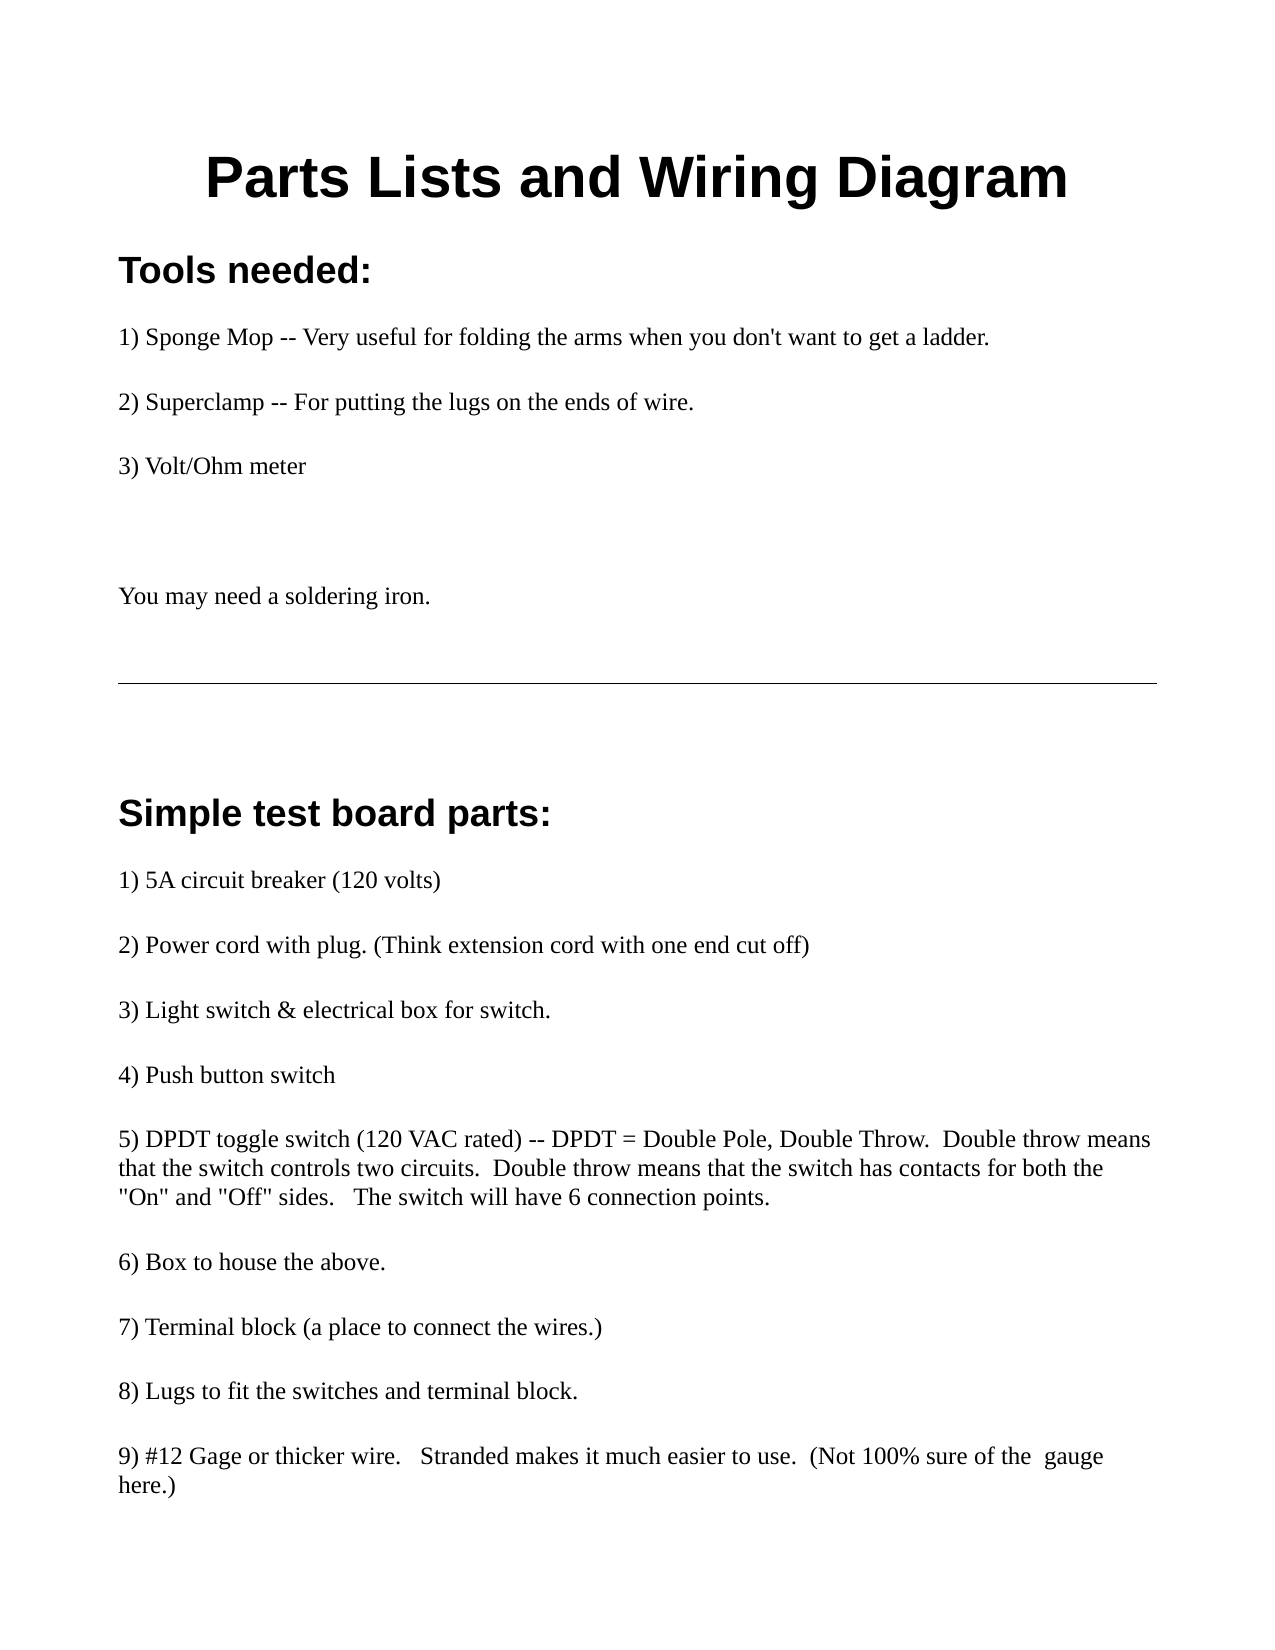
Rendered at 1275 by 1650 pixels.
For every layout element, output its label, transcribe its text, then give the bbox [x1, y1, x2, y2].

text 4) Push button switch [118, 1060, 1157, 1088]
text 1) 5A circuit breaker (120 volts) [118, 865, 1157, 894]
text 6) Box to house the above. [118, 1247, 1157, 1276]
text 2) Superclamp -- For putting the lugs on the ends of wire. [118, 387, 1157, 415]
text You may need a soldering iron. [118, 581, 1157, 610]
subtitle Tools needed: [118, 248, 1157, 291]
text 7) Terminal block (a place to connect the wires.) [118, 1312, 1157, 1340]
text 2) Power cord with plug. (Think extension cord with one end cut off) [118, 930, 1157, 959]
text 1) Sponge Mop -- Very useful for folding the arms when you don't want to get a ladder. [118, 322, 1157, 351]
title Parts Lists and Wiring Diagram [118, 143, 1157, 210]
text 3) Light switch & electrical box for switch. [118, 995, 1157, 1024]
text 3) Volt/Ohm meter [118, 451, 1157, 480]
text 9) #12 Gage or thicker wire. Stranded makes it much easier to use. (Not 100% sure of the gauge here.) [118, 1441, 1157, 1499]
text 5) DPDT toggle switch (120 VAC rated) -- DPDT = Double Pole, Double Throw. Double throw means that the switch controls two circuits. Double throw means that the switch has contacts for both the "On" and "Off" sides. The switch will have 6 connection points. [118, 1124, 1157, 1211]
subtitle Simple test board parts: [118, 791, 1157, 835]
text 8) Lugs to fit the switches and terminal block. [118, 1376, 1157, 1405]
